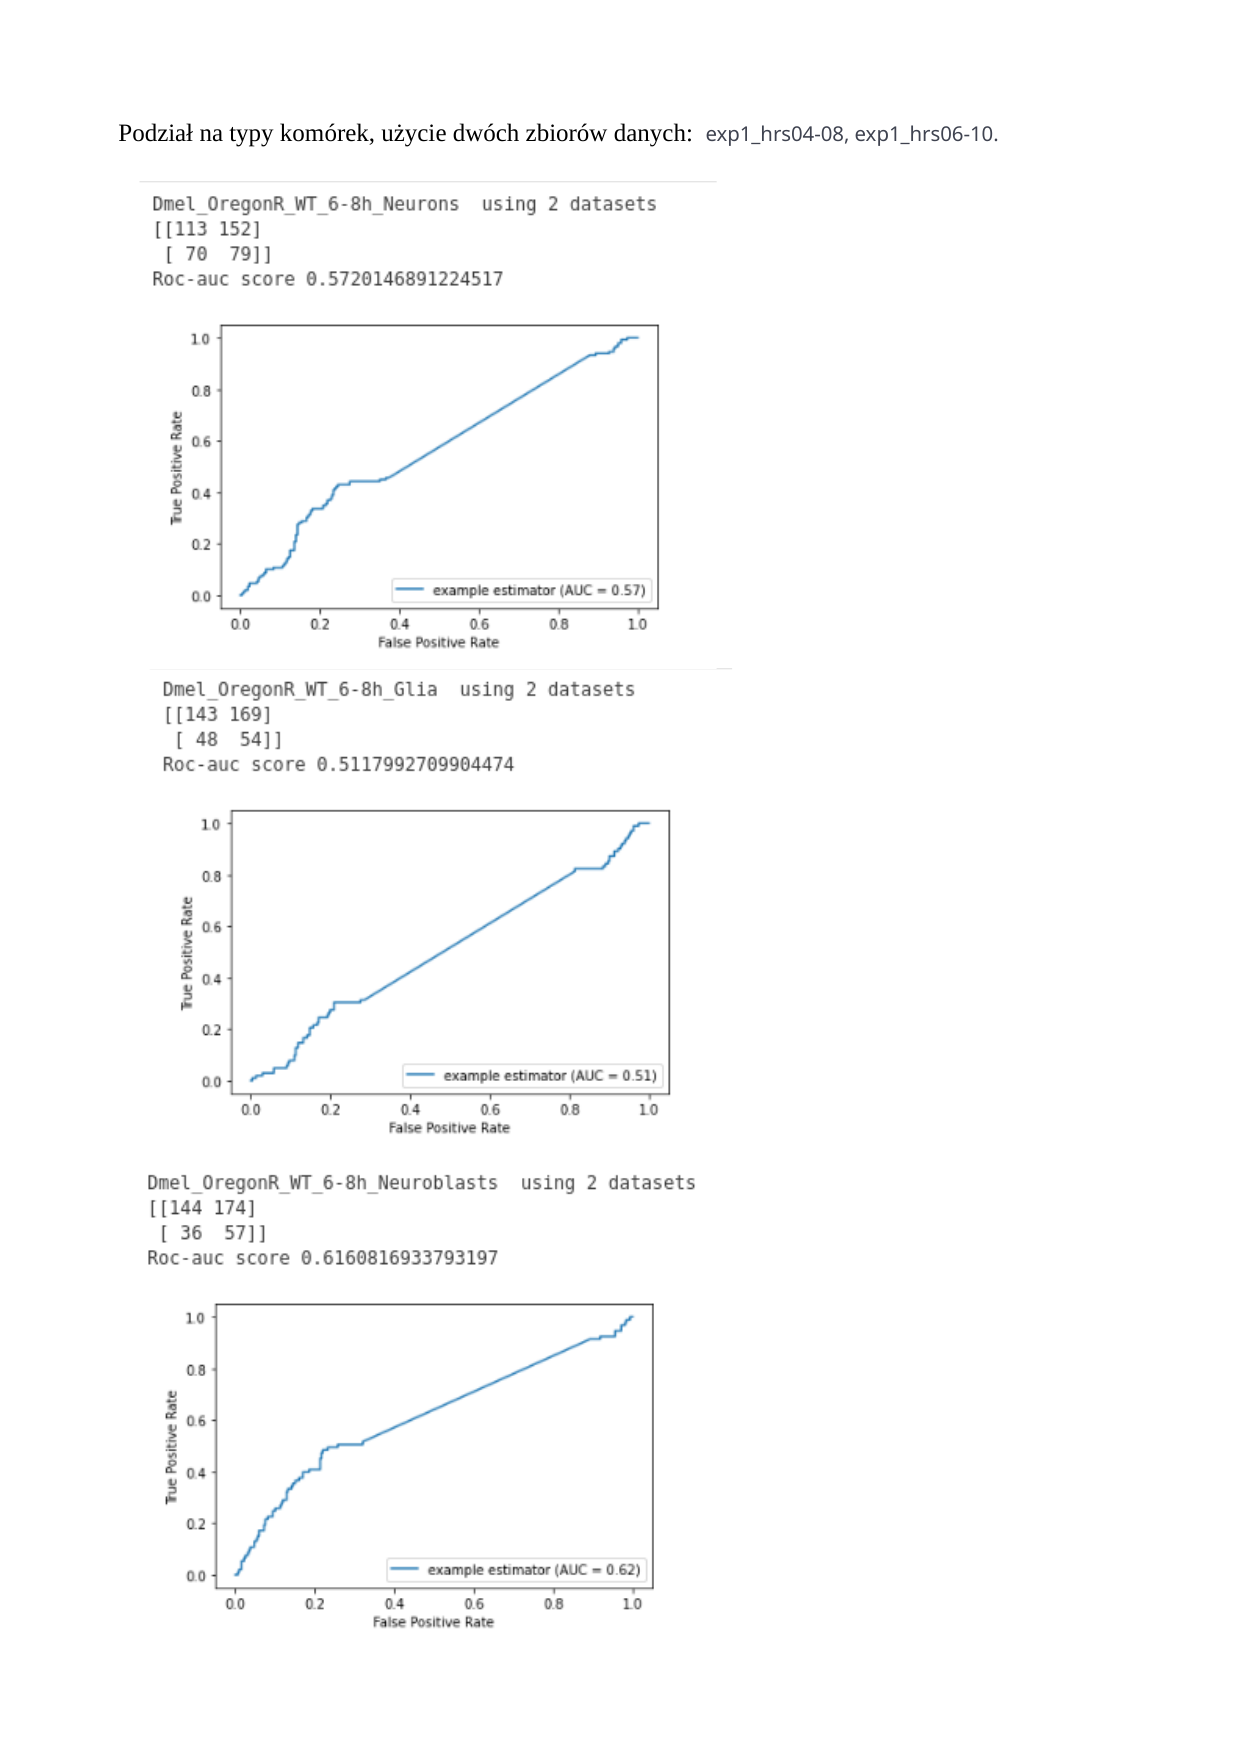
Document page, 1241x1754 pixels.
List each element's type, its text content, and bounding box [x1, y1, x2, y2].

text Podział na typy komórek, użycie dwóch zbiorów danych: exp1_hrs04-08, exp1_hrs06-10. [118, 118, 1122, 147]
picture [132, 181, 733, 1156]
picture [130, 1166, 715, 1655]
